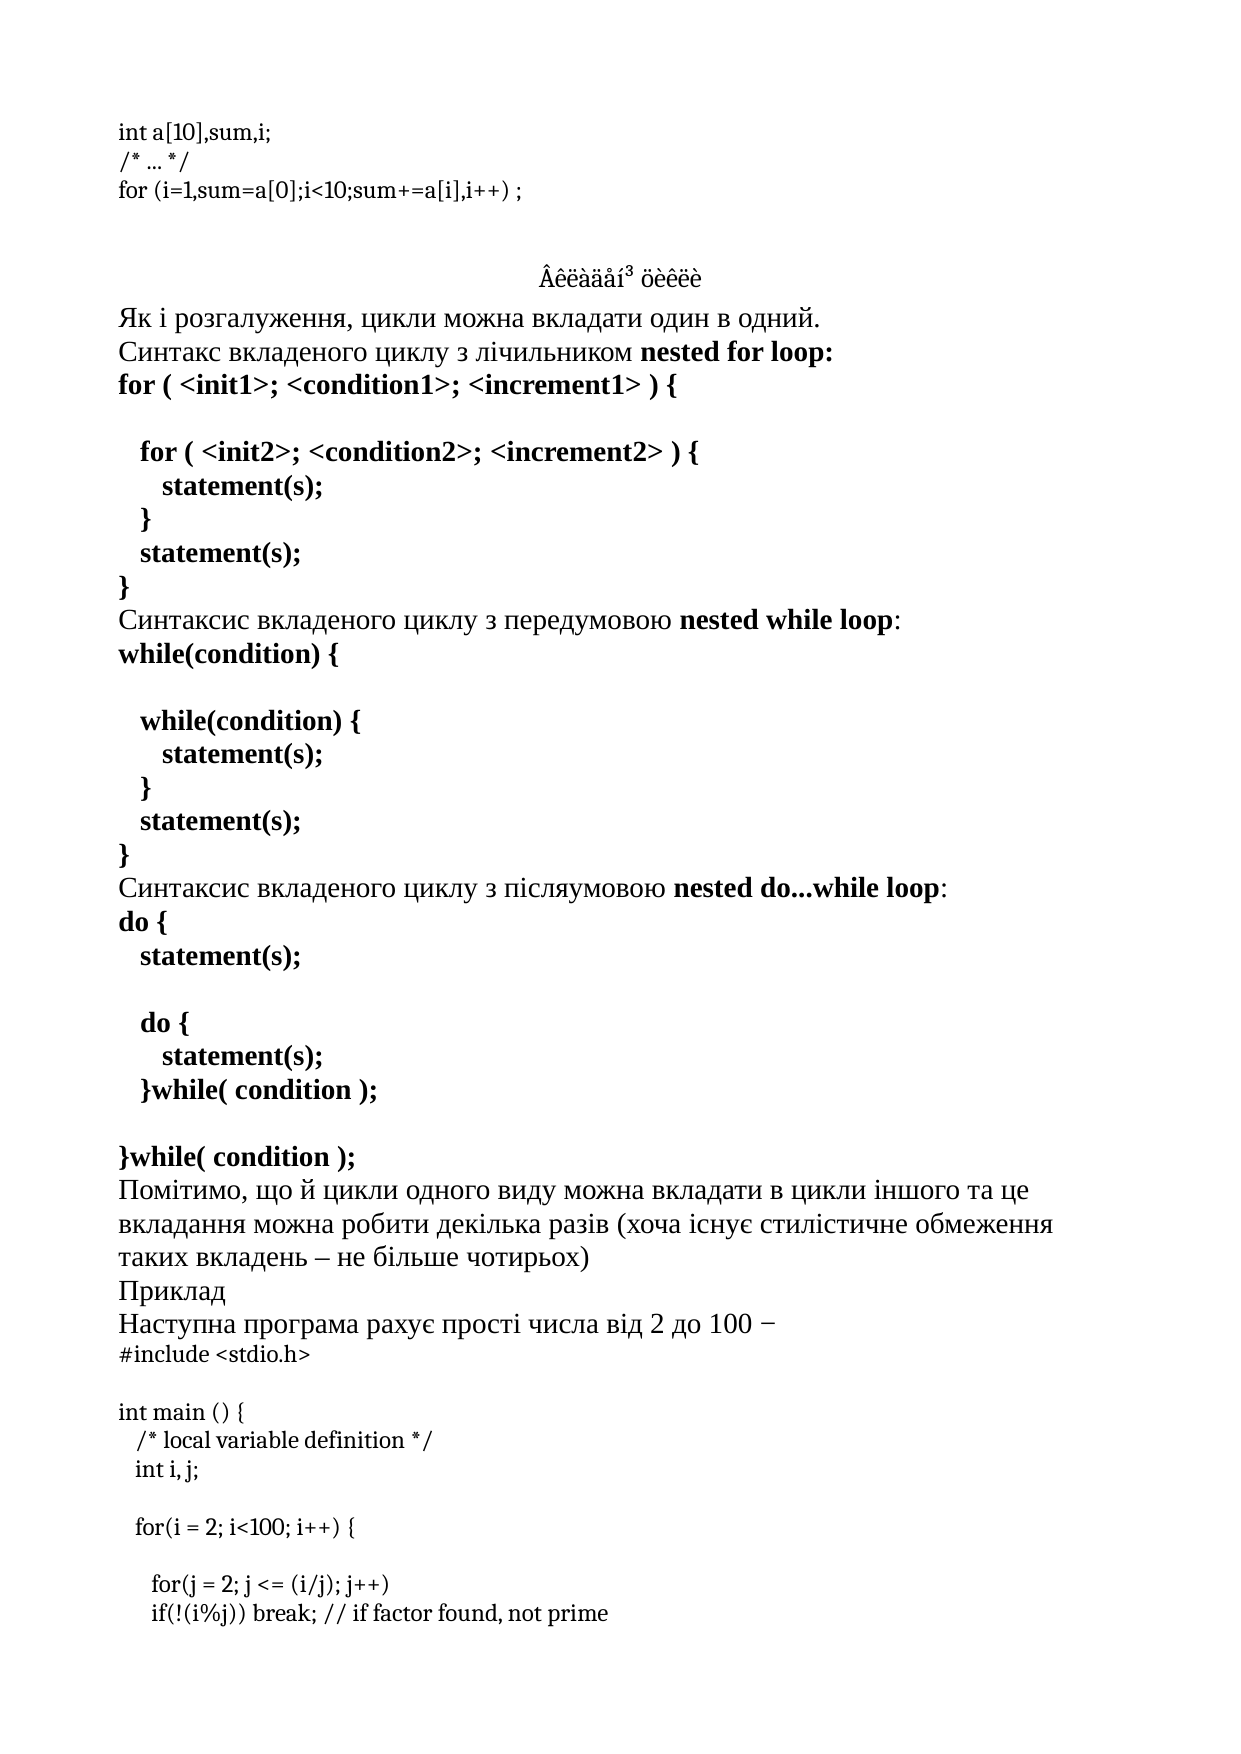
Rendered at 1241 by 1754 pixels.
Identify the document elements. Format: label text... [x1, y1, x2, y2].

text int main () { [118, 1398, 1122, 1426]
text for(j = 2; j <= (i/j); j++) [118, 1570, 1122, 1599]
text for(i = 2; i<100; i++) { [118, 1513, 1122, 1541]
text Наступна програма рахує прості числа від 2 до 100 − [118, 1307, 1122, 1340]
text while(condition) { [118, 703, 1122, 736]
text while(condition) { [118, 636, 1122, 669]
text statement(s); [118, 938, 1122, 971]
text statement(s); [118, 736, 1122, 770]
text for ( <init1>; <condition1>; <increment1> ) { [118, 367, 1122, 401]
subtitle Âêëàäåí³ öèêëè [118, 263, 1122, 294]
text Синтакс вкладеного циклу з лічильником nested for loop: [118, 334, 1122, 367]
text #include <stdio.h> [118, 1340, 1122, 1369]
text statement(s); [118, 803, 1122, 837]
text Помітимо, що й цикли одного виду можна вкладати в цикли іншого та це вкладання можна робити декілька разів (хоча існує стилістичне обмеження таких вкладень – не більше чотирьох) [118, 1172, 1122, 1273]
text } [118, 837, 1122, 871]
text for (i=1,sum=a[0];i<10;sum+=a[i],i++) ; [118, 176, 1122, 204]
text do { [118, 904, 1122, 938]
text Як і розгалуження, цикли можна вкладати один в одний. [118, 300, 1122, 334]
text if(!(i%j)) break; // if factor found, not prime [118, 1599, 1122, 1628]
text int a[10],sum,i; [118, 118, 1122, 147]
text statement(s); [118, 535, 1122, 569]
text /* local variable definition */ [118, 1426, 1122, 1455]
text }while( condition ); [118, 1139, 1122, 1172]
text statement(s); [118, 1038, 1122, 1072]
text } [118, 569, 1122, 602]
text Синтаксис вкладеного циклу з передумовою nested while loop: [118, 602, 1122, 636]
text do { [118, 1005, 1122, 1038]
text for ( <init2>; <condition2>; <increment2> ) { [118, 434, 1122, 468]
text } [118, 770, 1122, 803]
text Приклад [118, 1273, 1122, 1307]
text /* ... */ [118, 147, 1122, 176]
text Синтаксис вкладеного циклу з післяумовою nested do...while loop: [118, 871, 1122, 904]
text int i, j; [118, 1455, 1122, 1484]
text } [118, 502, 1122, 535]
text statement(s); [118, 468, 1122, 502]
text }while( condition ); [118, 1072, 1122, 1105]
